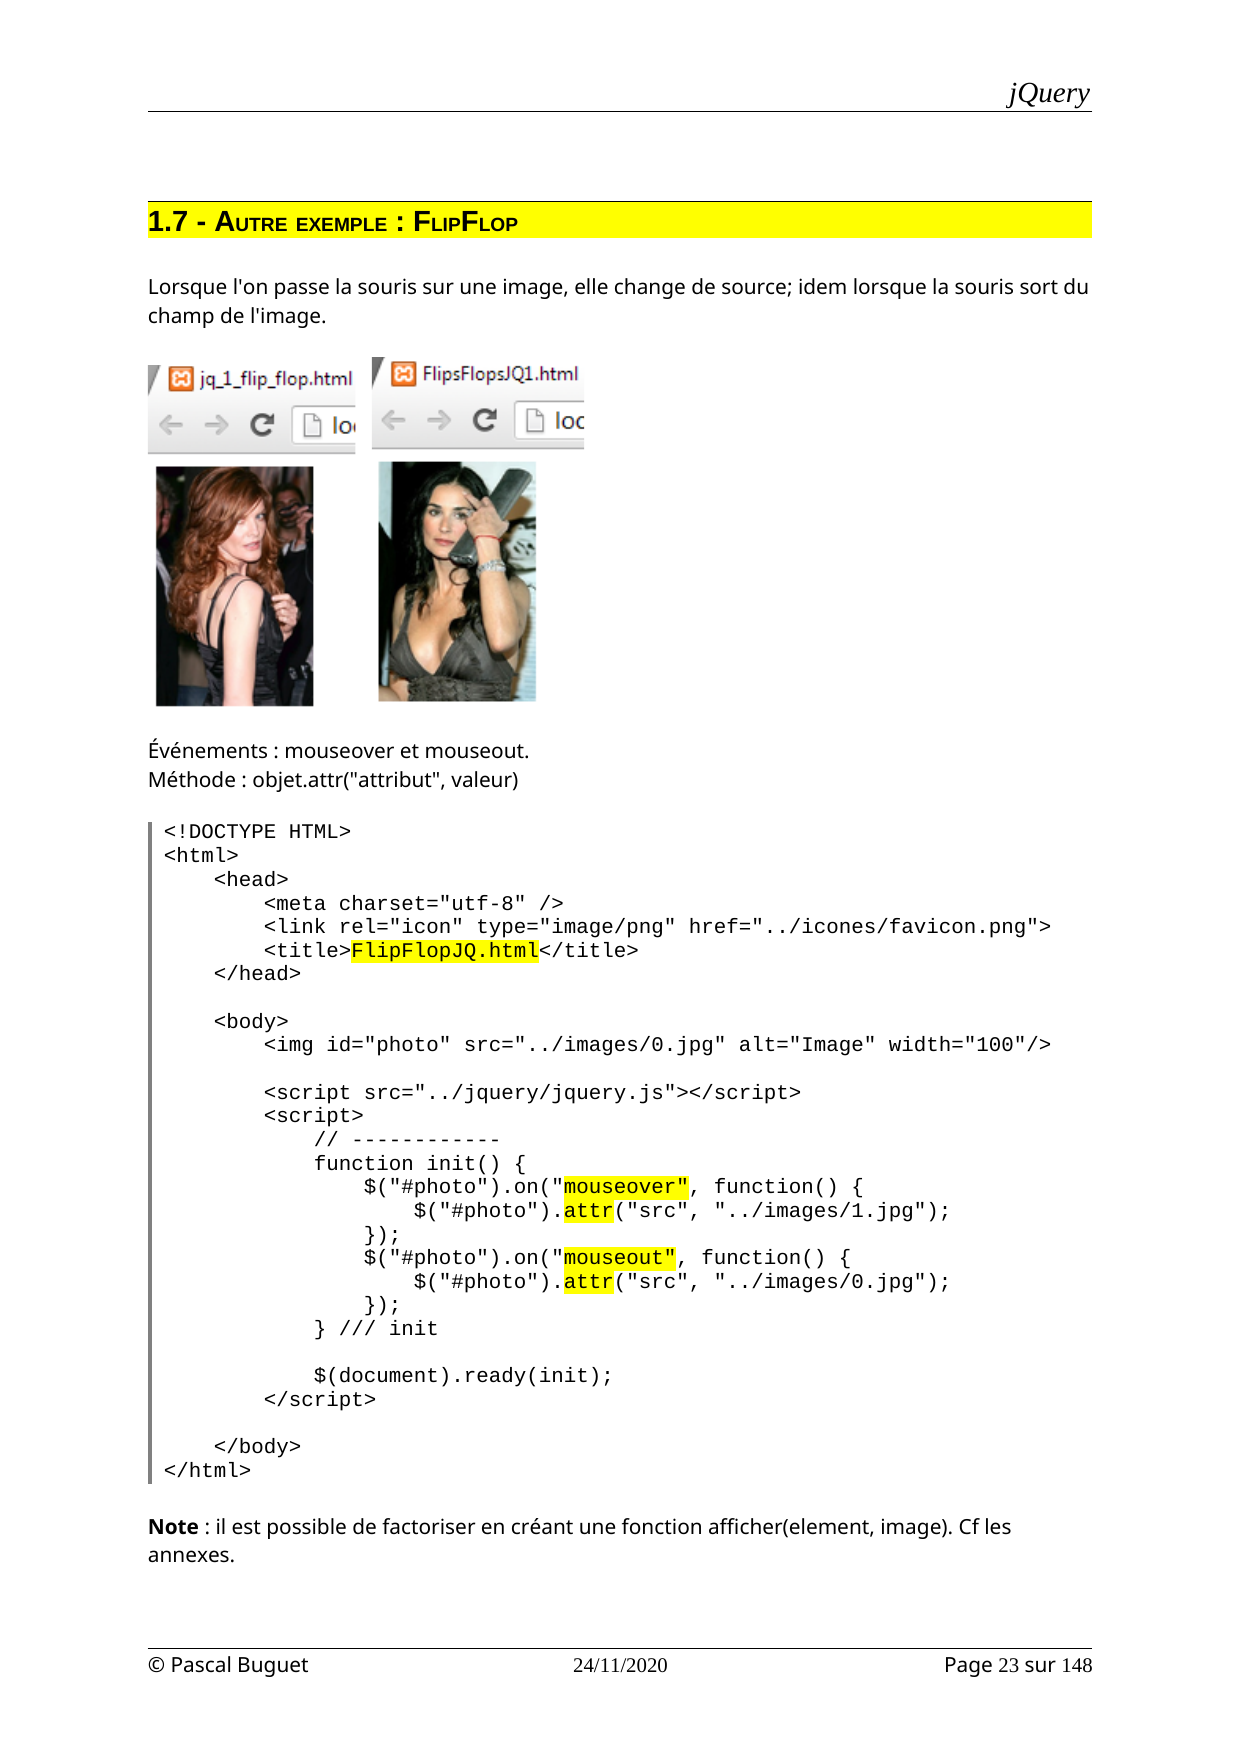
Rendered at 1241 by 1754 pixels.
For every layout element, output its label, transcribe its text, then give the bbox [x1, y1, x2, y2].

text </head> [152, 963, 1092, 987]
text <html> [152, 845, 1092, 869]
text }); [152, 1294, 1092, 1318]
text // ------------ [152, 1129, 1092, 1153]
text function init() { [152, 1153, 1092, 1176]
subtitle - Autre exemple : FlipFlop [148, 202, 1092, 238]
text <img id="photo" src="../images/0.jpg" alt="Image" width="100"/> [152, 1034, 1092, 1058]
text <script> [152, 1105, 1092, 1129]
text $("#photo").on("mouseout", function() { [152, 1247, 1092, 1271]
text <link rel="icon" type="image/png" href="../icones/favicon.png"> [152, 916, 1092, 940]
text <title>FlipFlopJQ.html</title> [152, 940, 1092, 963]
text <!DOCTYPE HTML> [152, 822, 1092, 845]
text <body> [152, 1011, 1092, 1034]
text </script> [152, 1389, 1092, 1413]
text Lorsque l'on passe la souris sur une image, elle change de source; idem lorsque la souris sort du champ de l'image. [148, 272, 1092, 329]
text <head> [152, 869, 1092, 892]
picture [371, 357, 585, 708]
text </html> [152, 1460, 1092, 1484]
text $("#photo").attr("src", "../images/1.jpg"); [152, 1200, 1092, 1223]
text }); [152, 1223, 1092, 1247]
text $(document).ready(init); [152, 1365, 1092, 1389]
text } /// init [152, 1318, 1092, 1342]
picture [147, 365, 356, 708]
text Note : il est possible de factoriser en créant une fonction afficher(element, image). Cf les annexes. [148, 1512, 1092, 1569]
text $("#photo").on("mouseover", function() { [152, 1176, 1092, 1200]
text <meta charset="utf-8" /> [152, 892, 1092, 916]
text <script src="../jquery/jquery.js"></script> [152, 1082, 1092, 1105]
text $("#photo").attr("src", "../images/0.jpg"); [152, 1271, 1092, 1294]
text </body> [152, 1436, 1092, 1460]
text Méthode : objet.attr("attribut", valeur) [148, 765, 1092, 793]
text Événements : mouseover et mouseout. [148, 736, 1092, 765]
